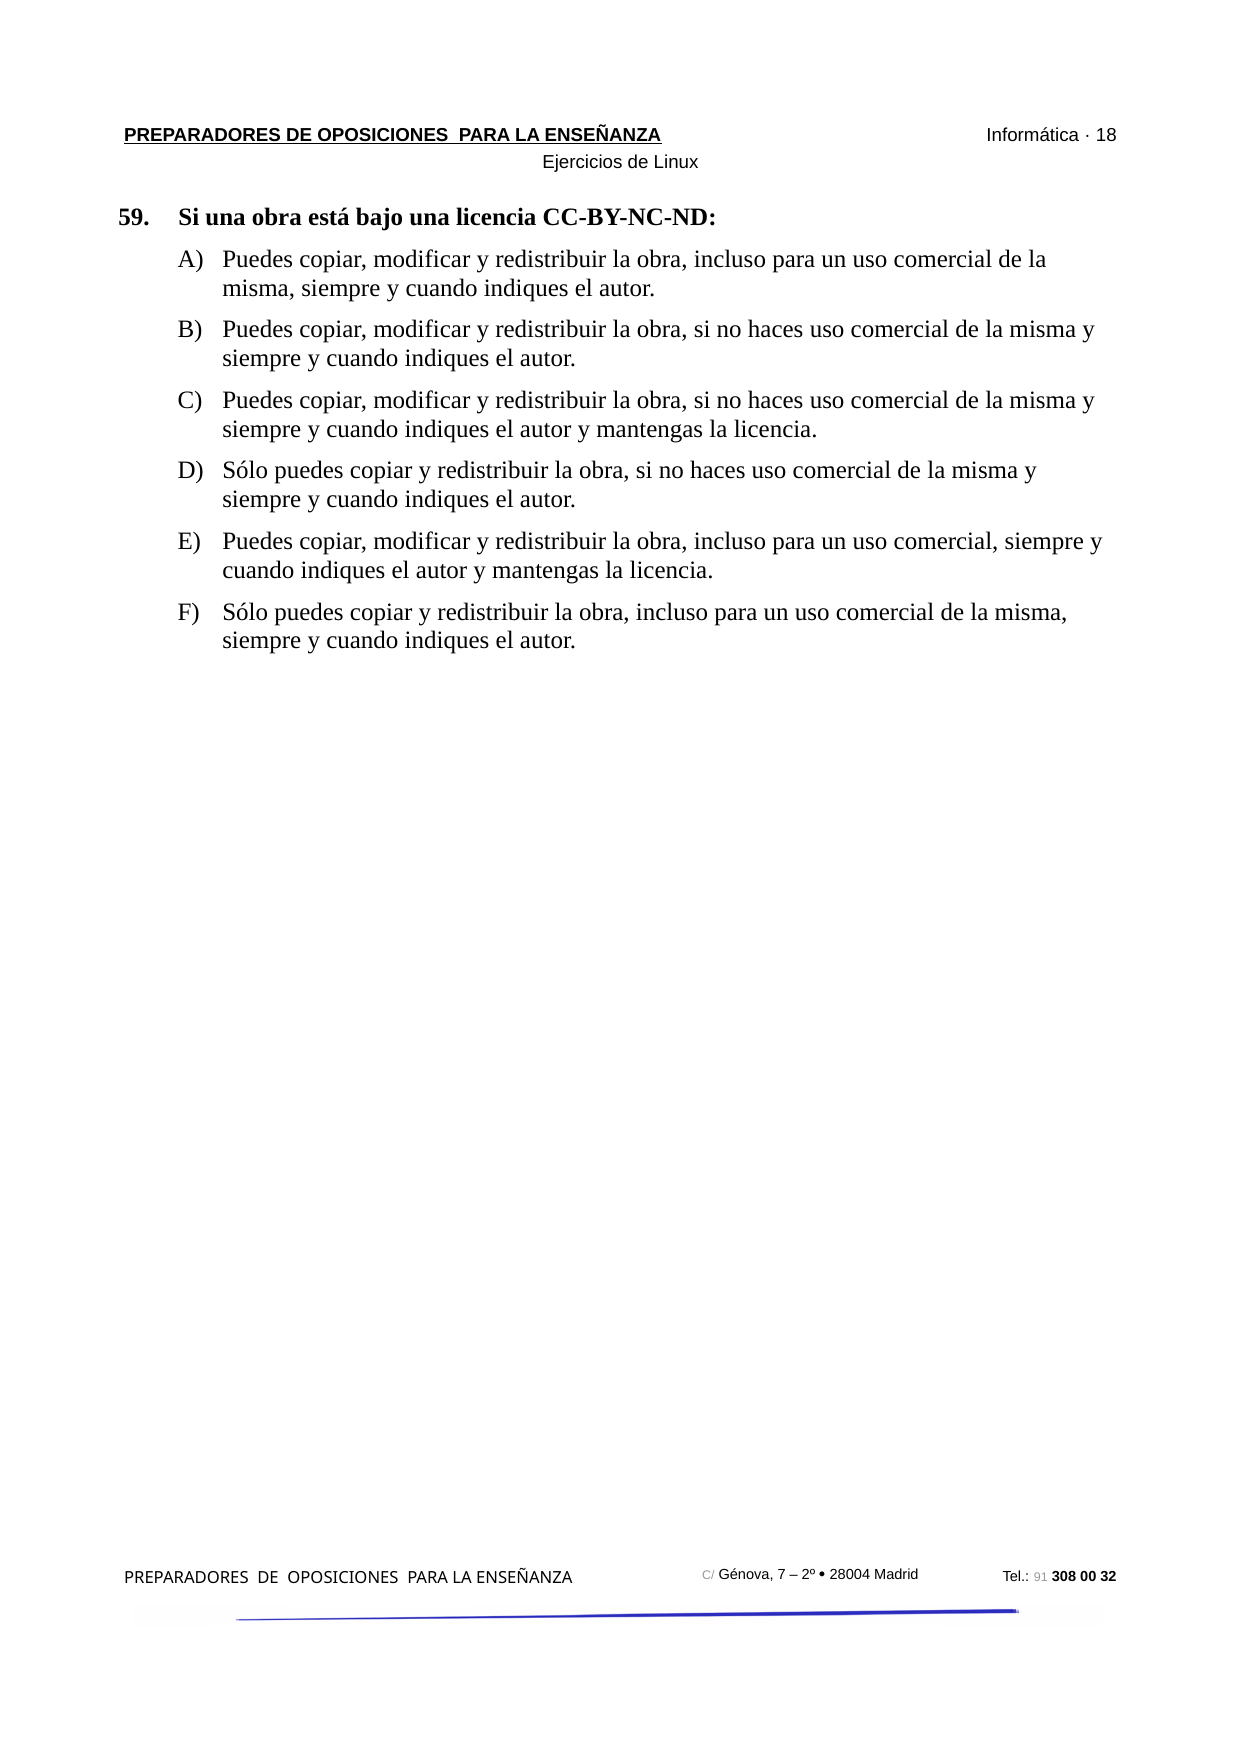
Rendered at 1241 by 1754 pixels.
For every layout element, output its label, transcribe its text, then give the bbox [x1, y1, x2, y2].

subtitle Sólo puedes copiar y redistribuir la obra, incluso para un uso comercial de la misma, siempre y cuando indiques el autor. [177, 597, 1122, 654]
subtitle Puedes copiar, modificar y redistribuir la obra, incluso para un uso comercial, siempre y cuando indiques el autor y mantengas la licencia. [177, 526, 1122, 583]
subtitle Puedes copiar, modificar y redistribuir la obra, incluso para un uso comercial de la misma, siempre y cuando indiques el autor. [177, 244, 1122, 301]
subtitle Si una obra está bajo una licencia CC-BY-NC-ND: [118, 202, 1122, 231]
picture [134, 1602, 1103, 1627]
subtitle Puedes copiar, modificar y redistribuir la obra, si no haces uso comercial de la misma y siempre y cuando indiques el autor y mantengas la licencia. [177, 385, 1122, 442]
subtitle Sólo puedes copiar y redistribuir la obra, si no haces uso comercial de la misma y siempre y cuando indiques el autor. [177, 456, 1122, 513]
subtitle Puedes copiar, modificar y redistribuir la obra, si no haces uso comercial de la misma y siempre y cuando indiques el autor. [177, 314, 1122, 372]
